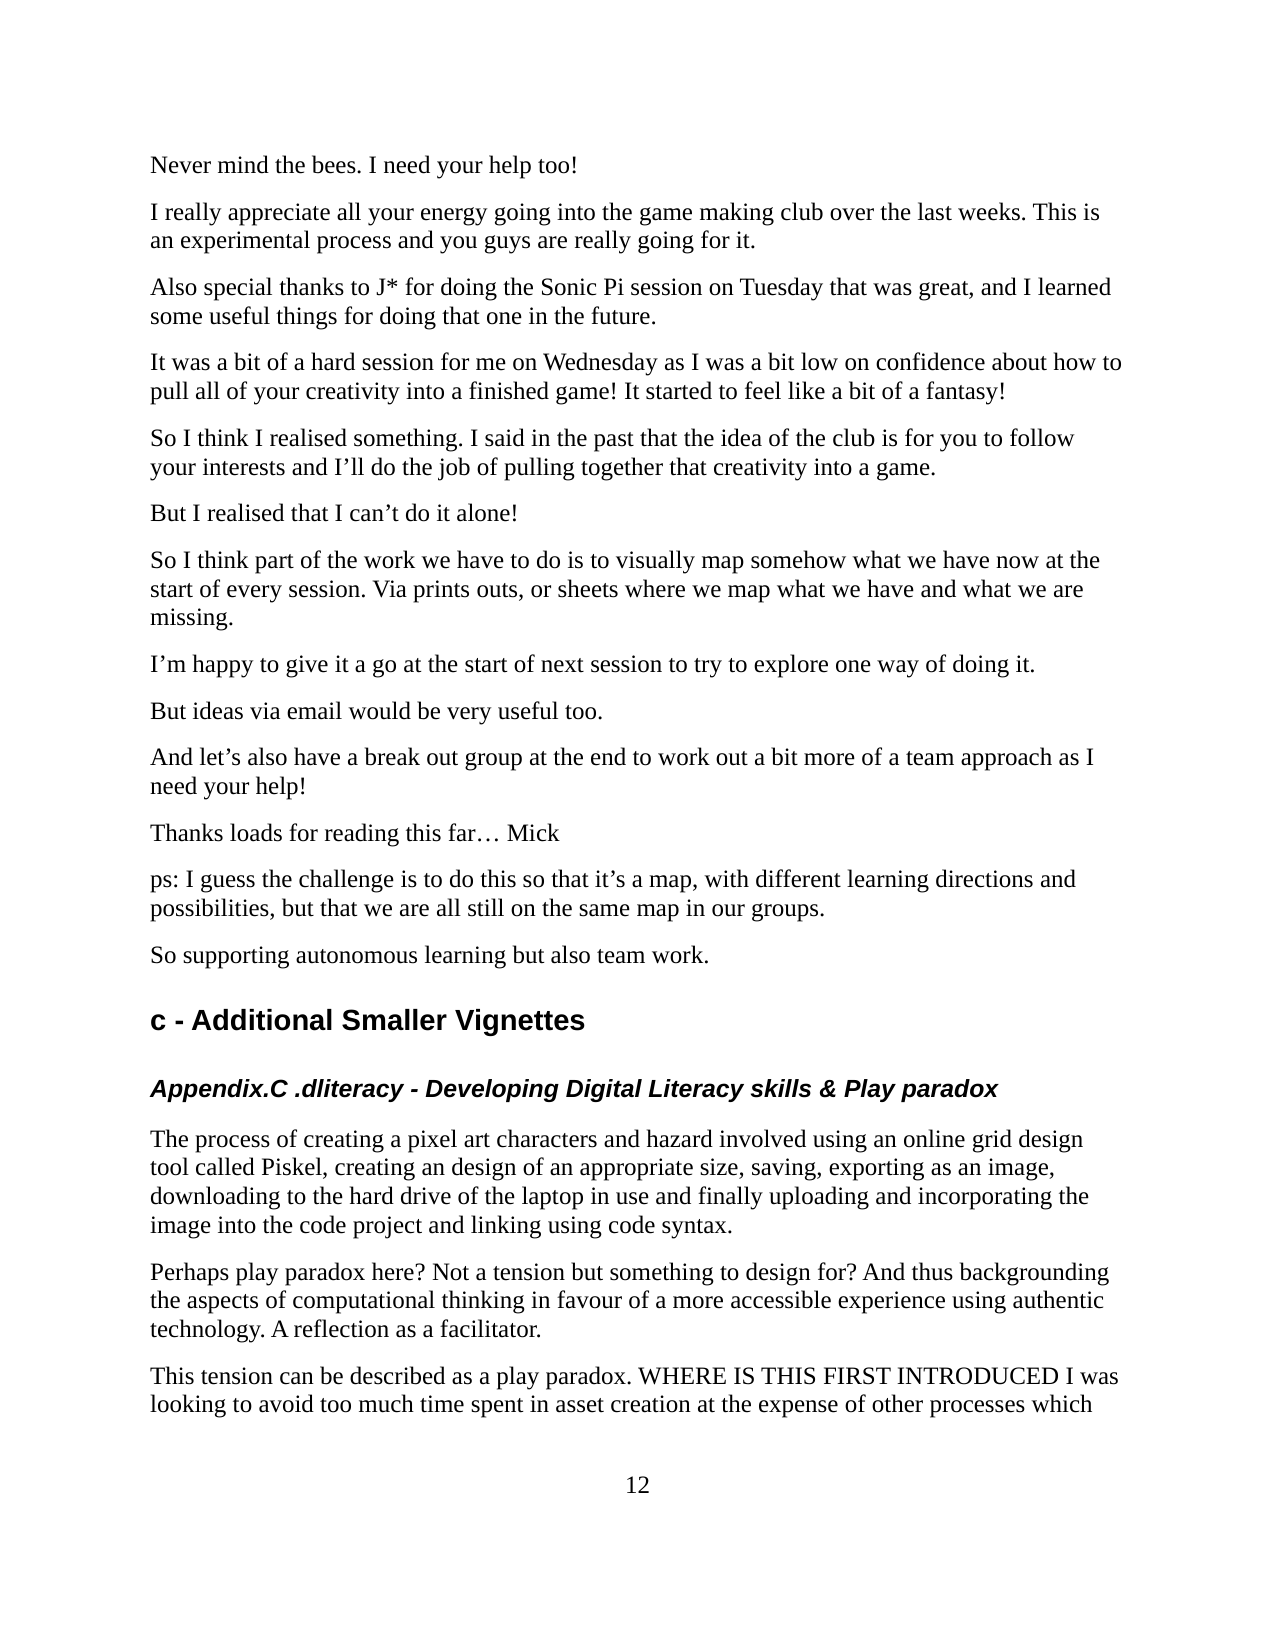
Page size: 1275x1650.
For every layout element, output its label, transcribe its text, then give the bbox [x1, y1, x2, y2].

subtitle Appendix.C .dliteracy - Developing Digital Literacy skills & Play paradox [150, 1074, 1125, 1102]
text Never mind the bees. I need your help too! [150, 150, 1125, 179]
text The process of creating a pixel art characters and hazard involved using an online grid design tool called Piskel, creating an design of an appropriate size, saving, exporting as an image, downloading to the hard drive of the laptop in use and finally uploading and incorporating the image into the code project and linking using code syntax. [150, 1124, 1125, 1239]
text Perhaps play paradox here? Not a tension but something to design for? And thus backgrounding the aspects of computational thinking in favour of a more accessible experience using authentic technology. A reflection as a facilitator. [150, 1257, 1125, 1343]
text But I realised that I can’t do it alone! [150, 498, 1125, 527]
text But ideas via email would be very useful too. [150, 696, 1125, 724]
text I’m happy to give it a go at the start of next session to try to explore one way of doing it. [150, 649, 1125, 678]
text ps: I guess the challenge is to do this so that it’s a map, with different learning directions and possibilities, but that we are all still on the same map in our groups. [150, 864, 1125, 922]
subtitle c - Additional Smaller Vignettes [150, 1003, 1125, 1036]
text Thanks loads for reading this far… Mick [150, 818, 1125, 847]
text So supporting autonomous learning but also team work. [150, 940, 1125, 969]
text I really appreciate all your energy going into the game making club over the last weeks. This is an experimental process and you guys are really going for it. [150, 197, 1125, 254]
text So I think I realised something. I said in the past that the idea of the club is for you to follow your interests and I’ll do the job of pulling together that creativity into a game. [150, 423, 1125, 480]
text This tension can be described as a play paradox. WHERE IS THIS FIRST INTRODUCED I was looking to avoid too much time spent in asset creation at the expense of other processes which [150, 1361, 1125, 1418]
text And let’s also have a break out group at the end to work out a bit more of a team approach as I need your help! [150, 742, 1125, 800]
text Also special thanks to J* for doing the Sonic Pi session on Tuesday that was great, and I learned some useful things for doing that one in the future. [150, 272, 1125, 329]
text It was a bit of a hard session for me on Wednesday as I was a bit low on confidence about how to pull all of your creativity into a finished game! It started to feel like a bit of a fantasy! [150, 347, 1125, 405]
text So I think part of the work we have to do is to visually map somehow what we have now at the start of every session. Via prints outs, or sheets where we map what we have and what we are missing. [150, 545, 1125, 631]
